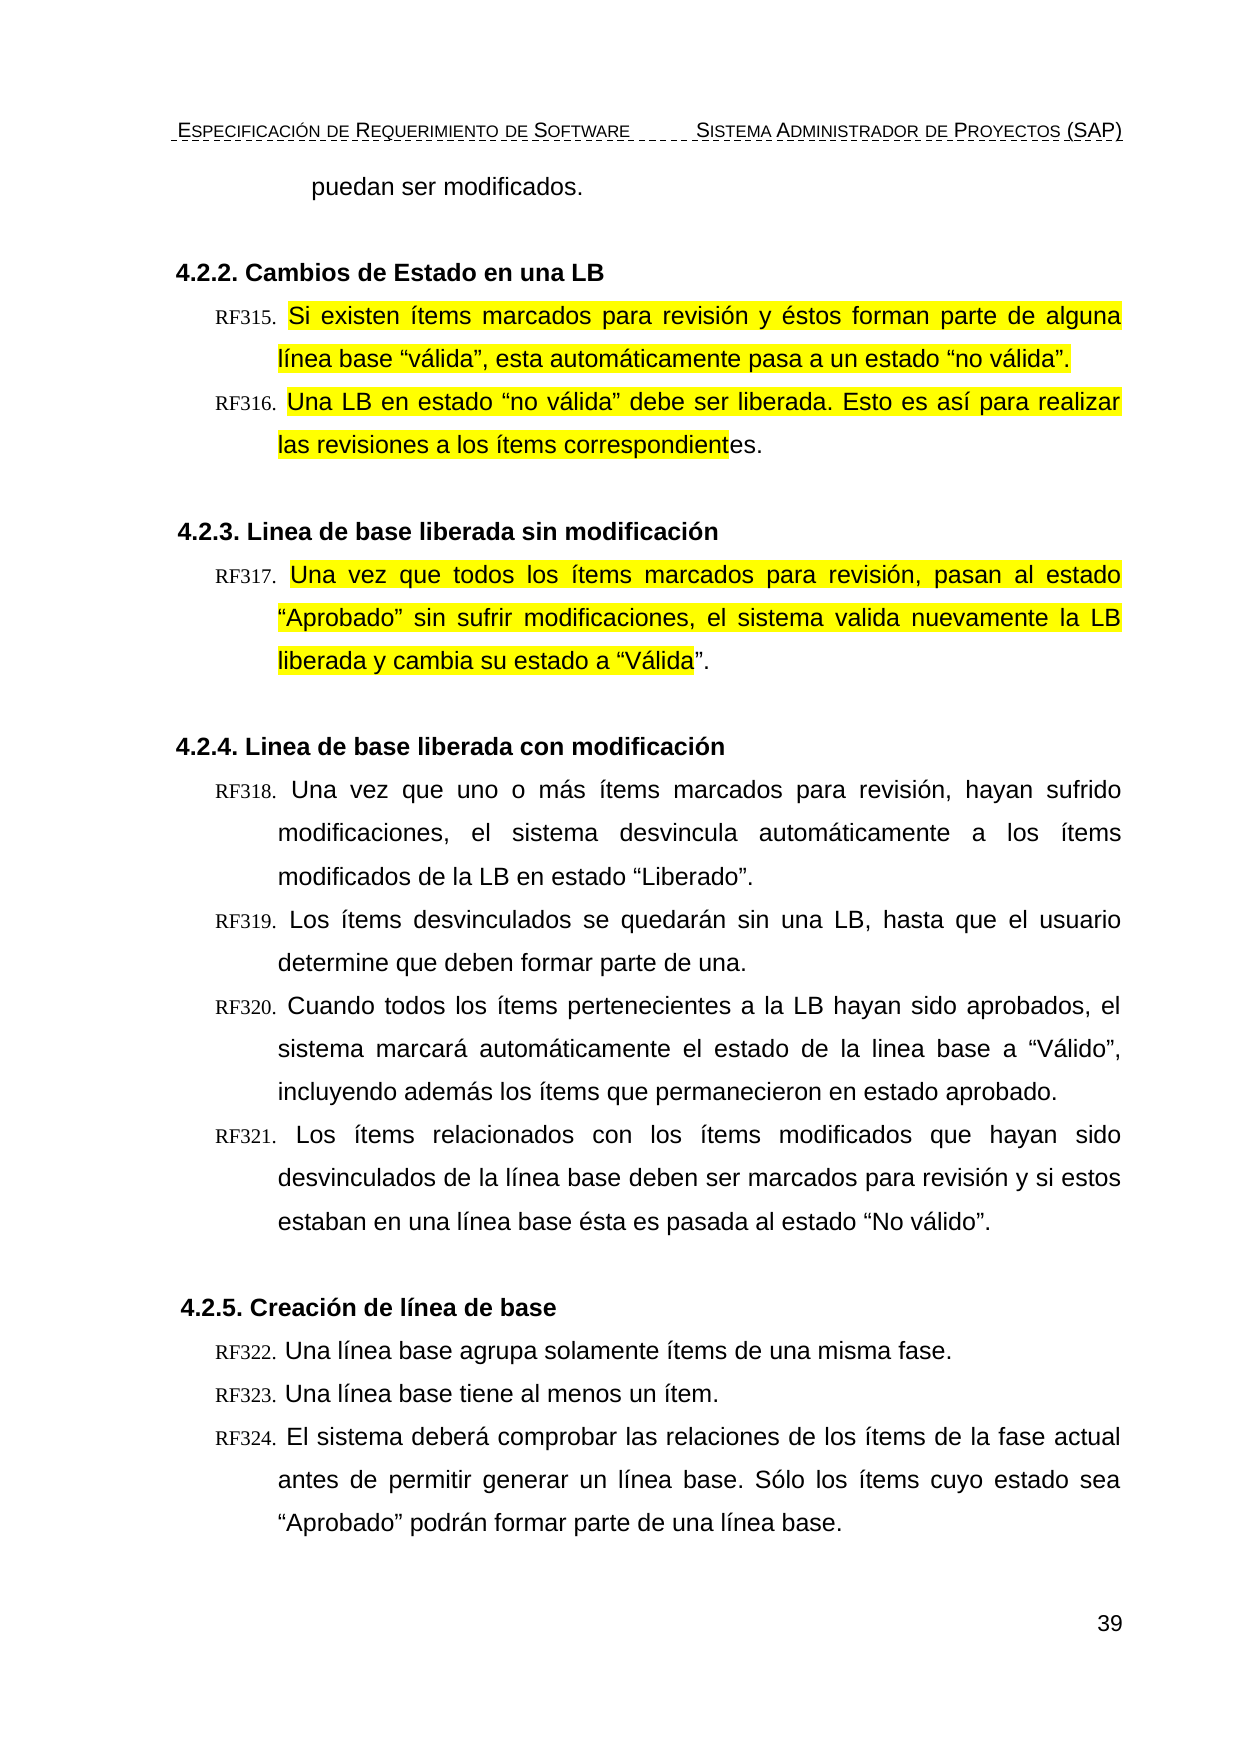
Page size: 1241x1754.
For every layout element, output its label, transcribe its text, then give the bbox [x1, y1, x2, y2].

list puedan ser modificados. [274, 172, 1122, 200]
list 4.2.2. Cambios de Estado en una LB [113, 258, 1122, 287]
list Los ítems relacionados con los ítems modificados que hayan sido desvinculados de la línea base deben ser marcados para revisión y si estos estaban en una línea base ésta es pasada al estado “No válido”. [215, 1120, 1122, 1235]
list Una LB en estado “no válida” debe ser liberada. Esto es así para realizar las revisiones a los ítems correspondientes. [215, 387, 1122, 459]
list 4.2.3. Linea de base liberada sin modificación [114, 517, 1122, 545]
list Los ítems desvinculados se quedarán sin una LB, hasta que el usuario determine que deben formar parte de una. [215, 905, 1122, 977]
list Una vez que uno o más ítems marcados para revisión, hayan sufrido modificaciones, el sistema desvincula automáticamente a los ítems modificados de la LB en estado “Liberado”. [215, 775, 1122, 890]
list Si existen ítems marcados para revisión y éstos forman parte de alguna línea base “válida”, esta automáticamente pasa a un estado “no válida”. [215, 301, 1122, 373]
list Una línea base agrupa solamente ítems de una misma fase. [215, 1336, 1122, 1365]
list Cuando todos los ítems pertenecientes a la LB hayan sido aprobados, el sistema marcará automáticamente el estado de la linea base a “Válido”, incluyendo además los ítems que permanecieron en estado aprobado. [215, 991, 1122, 1106]
list Una vez que todos los ítems marcados para revisión, pasan al estado “Aprobado” sin sufrir modificaciones, el sistema valida nuevamente la LB liberada y cambia su estado a “Válida”. [215, 560, 1122, 675]
list Una línea base tiene al menos un ítem. [215, 1379, 1122, 1408]
list 4.2.4. Linea de base liberada con modificación [113, 732, 1122, 761]
list El sistema deberá comprobar las relaciones de los ítems de la fase actual antes de permitir generar un línea base. Sólo los ítems cuyo estado sea “Aprobado” podrán formar parte de una línea base. [215, 1422, 1122, 1537]
list 4.2.5. Creación de línea de base [117, 1293, 1122, 1322]
